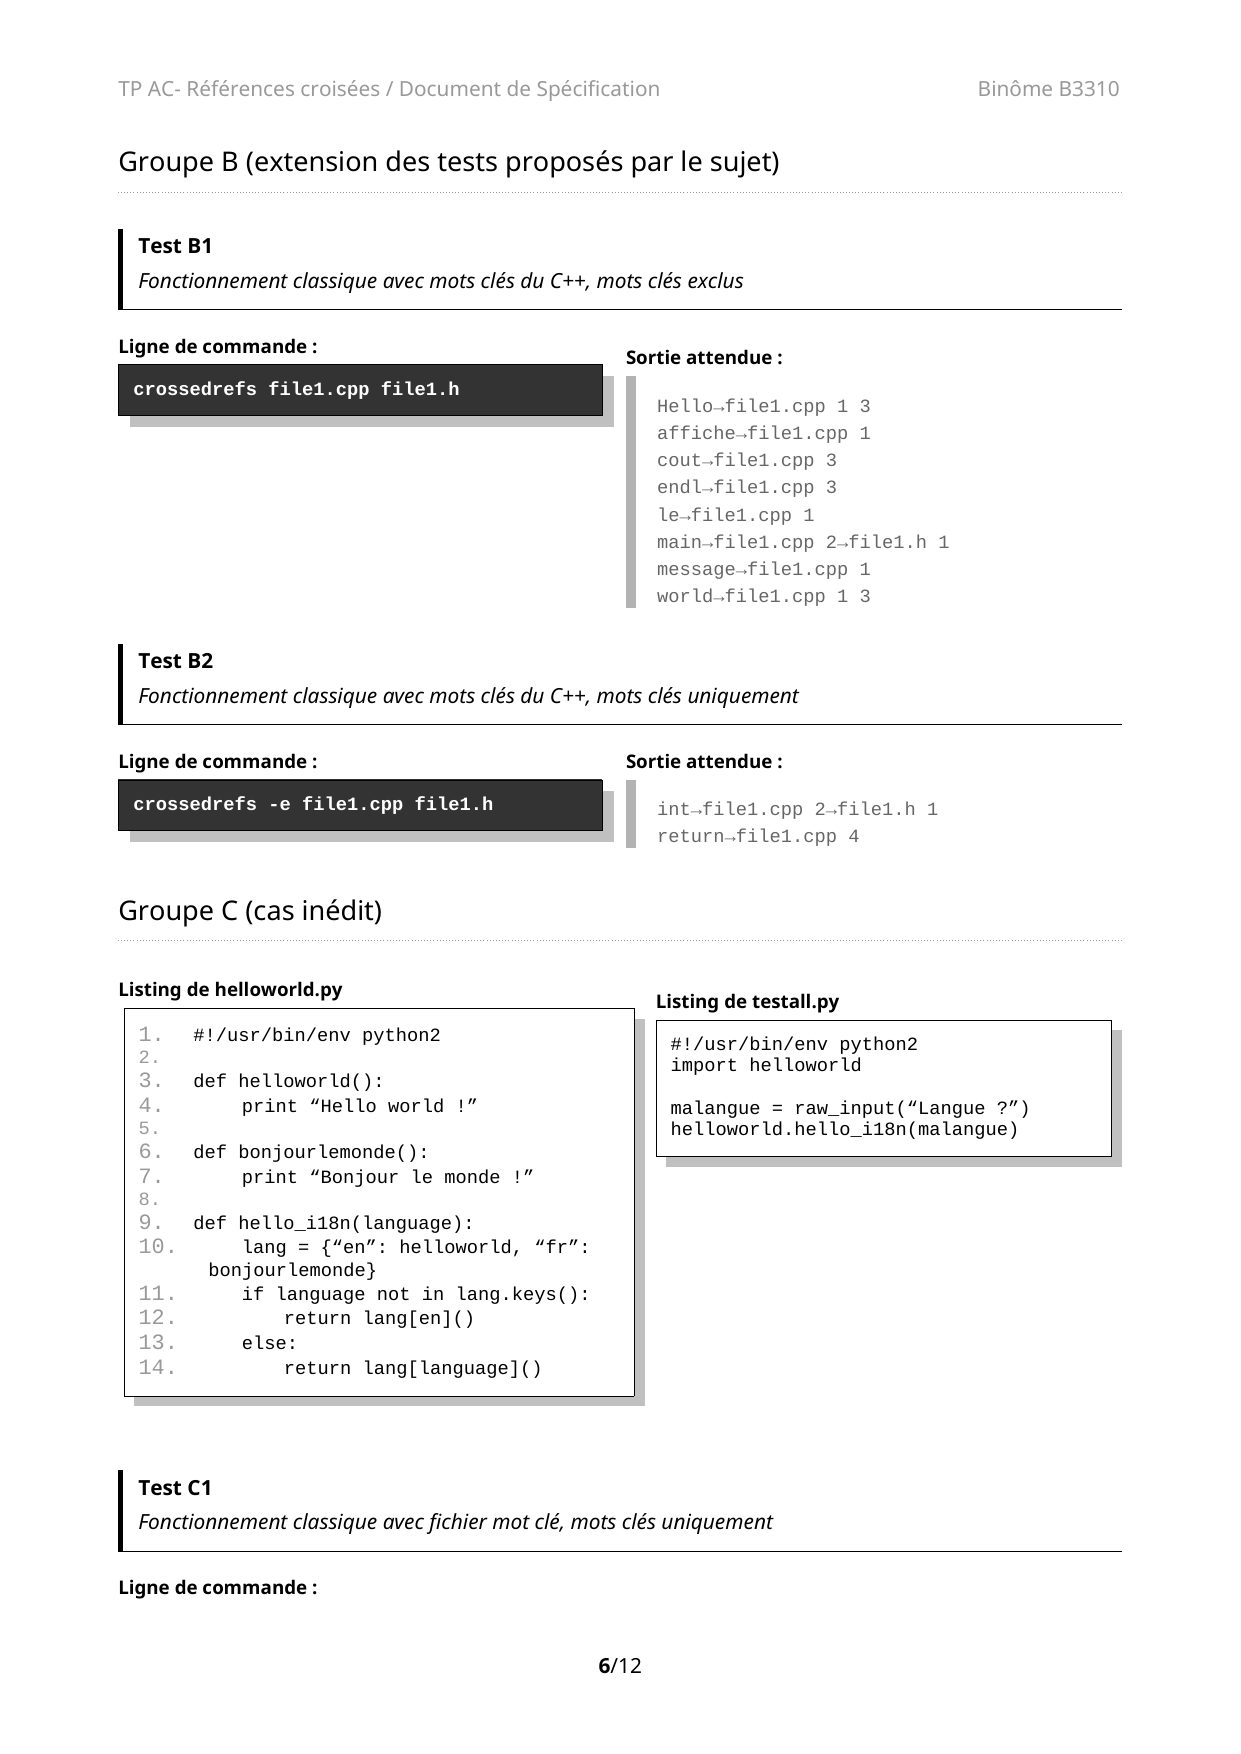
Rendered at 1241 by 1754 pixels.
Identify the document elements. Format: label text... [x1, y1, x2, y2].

list print “Hello world !” [125, 1079, 634, 1119]
list def bonjourlemonde(): [125, 1125, 634, 1150]
list def hello_i18n(language): [125, 1196, 634, 1221]
text Fonctionnement classique avec mots clés du C++, mots clés exclus [123, 263, 1122, 309]
text malangue = raw_input(“Langue ?”) [657, 1084, 1111, 1105]
text main→file1.cpp 2→file1.h 1 [636, 512, 1122, 539]
list return lang[language]() [125, 1341, 634, 1396]
text endl→file1.cpp 3 [636, 458, 1122, 485]
text le→file1.cpp 1 [636, 485, 1122, 512]
text Listing de testall.py [656, 988, 1122, 1014]
list if language not in lang.keys(): [125, 1267, 634, 1292]
text message→file1.cpp 1 [636, 539, 1122, 566]
text crossedrefs file1.cpp file1.h [119, 365, 602, 415]
text Listing de helloworld.py [118, 977, 645, 1002]
text #!/usr/bin/env python2 [657, 1021, 1111, 1041]
text Fonctionnement classique avec mots clés du C++, mots clés uniquement [123, 678, 1122, 724]
text Ligne de commande : [118, 1574, 540, 1600]
text helloworld.hello_i18n(malangue) [657, 1105, 1111, 1156]
text Test B1 [123, 229, 1122, 260]
text Sortie attendue : [626, 345, 1122, 370]
text return→file1.cpp 4 [636, 807, 1122, 848]
text import helloworld [657, 1041, 1111, 1077]
subtitle Groupe B (extension des tests proposés par le sujet) [118, 143, 1122, 193]
text Ligne de commande : [118, 748, 614, 773]
text Hello→file1.cpp 1 3 [636, 376, 1122, 403]
list else: [125, 1316, 634, 1341]
list return lang[en]() [125, 1292, 634, 1316]
text Fonctionnement classique avec fichier mot clé, mots clés uniquement [123, 1504, 1122, 1551]
list print “Bonjour le monde !” [125, 1150, 634, 1189]
list #!/usr/bin/env python2 [125, 1009, 634, 1048]
text Ligne de commande : [118, 333, 614, 358]
text Test B2 [123, 644, 1122, 675]
text cout→file1.cpp 3 [636, 431, 1122, 458]
text int→file1.cpp 2→file1.h 1 [626, 779, 1122, 807]
text affiche→file1.cpp 1 [636, 403, 1122, 431]
subtitle Groupe C (cas inédit) [118, 891, 1122, 941]
text world→file1.cpp 1 3 [636, 566, 1122, 608]
text Sortie attendue : [626, 748, 1122, 773]
text crossedrefs -e file1.cpp file1.h [119, 781, 602, 830]
text Test C1 [123, 1470, 1122, 1502]
list def helloworld(): [125, 1054, 634, 1079]
list lang = {“en”: helloworld, “fr”: bonjourlemonde} [125, 1221, 634, 1267]
